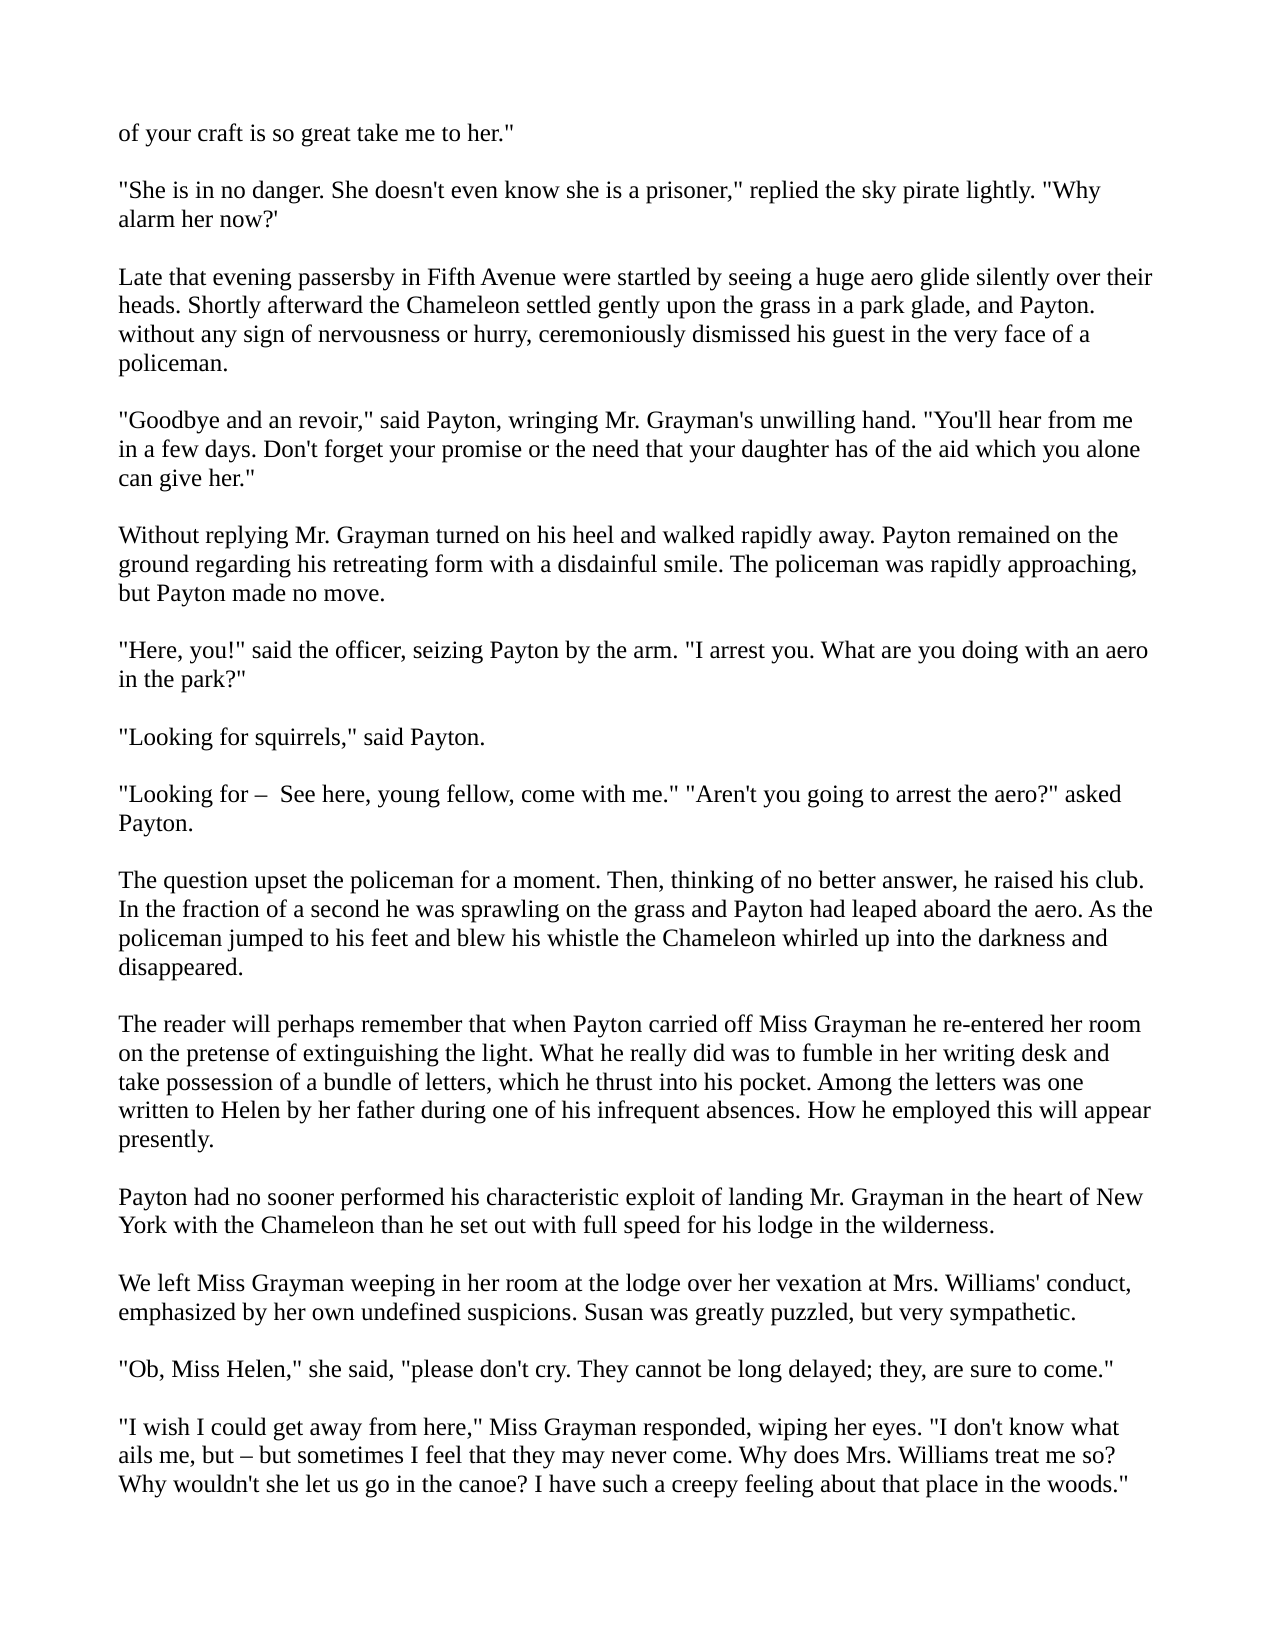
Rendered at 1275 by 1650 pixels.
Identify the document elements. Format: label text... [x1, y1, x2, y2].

text "She is in no danger. She doesn't even know she is a prisoner," replied the sky pirate lightly. "Why alarm her now?' [118, 147, 1157, 233]
text "Ob, Miss Helen," she said, "please don't cry. They cannot be long delayed; they, are sure to come." [118, 1326, 1157, 1383]
text The reader will perhaps remember that when Payton carried off Miss Grayman he re-entered her room on the pretense of extinguishing the light. What he really did was to fumble in her writing desk and take possession of a bundle of letters, which he thrust into his pocket. Among the letters was one written to Helen by her father during one of his infrequent absences. How he employed this will appear presently. [118, 981, 1157, 1153]
text "Looking for – See here, young fellow, come with me." "Aren't you going to arrest the aero?" asked Payton. [118, 751, 1157, 837]
text "Here, you!" said the officer, seizing Payton by the arm. "I arrest you. What are you doing with an aero in the park?" [118, 607, 1157, 693]
text "Looking for squirrels," said Payton. [118, 693, 1157, 751]
text Late that evening passersby in Fifth Avenue were startled by seeing a huge aero glide silently over their heads. Shortly afterward the Chameleon settled gently upon the grass in a park glade, and Payton. without any sign of nervousness or hurry, ceremoniously dismissed his guest in the very face of a policeman. [118, 233, 1157, 377]
text The question upset the policeman for a moment. Then, thinking of no better answer, he raised his club. In the fraction of a second he was sprawling on the grass and Payton had leaped aboard the aero. As the policeman jumped to his feet and blew his whistle the Chameleon whirled up into the darkness and disappeared. [118, 837, 1157, 981]
text Payton had no sooner performed his characteristic exploit of landing Mr. Grayman in the heart of New York with the Chameleon than he set out with full speed for his lodge in the wilderness. [118, 1182, 1157, 1239]
text We left Miss Grayman weeping in her room at the lodge over her vexation at Mrs. Williams' conduct, emphasized by her own undefined suspicions. Susan was greatly puzzled, but very sympathetic. [118, 1239, 1157, 1326]
text Without replying Mr. Grayman turned on his heel and walked rapidly away. Payton remained on the ground regarding his retreating form with a disdainful smile. The policeman was rapidly approaching, but Payton made no move. [118, 492, 1157, 607]
text "Goodbye and an revoir," said Payton, wringing Mr. Grayman's unwilling hand. "You'll hear from me in a few days. Don't forget your promise or the need that your daughter has of the aid which you alone can give her." [118, 377, 1157, 492]
text [118, 1498, 1157, 1527]
text of your craft is so great take me to her." [118, 118, 1157, 147]
text "I wish I could get away from here," Miss Grayman responded, wiping her eyes. "I don't know what ails me, but – but sometimes I feel that they may never come. Why does Mrs. Williams treat me so? Why wouldn't she let us go in the canoe? I have such a creepy feeling about that place in the woods." [118, 1383, 1157, 1498]
